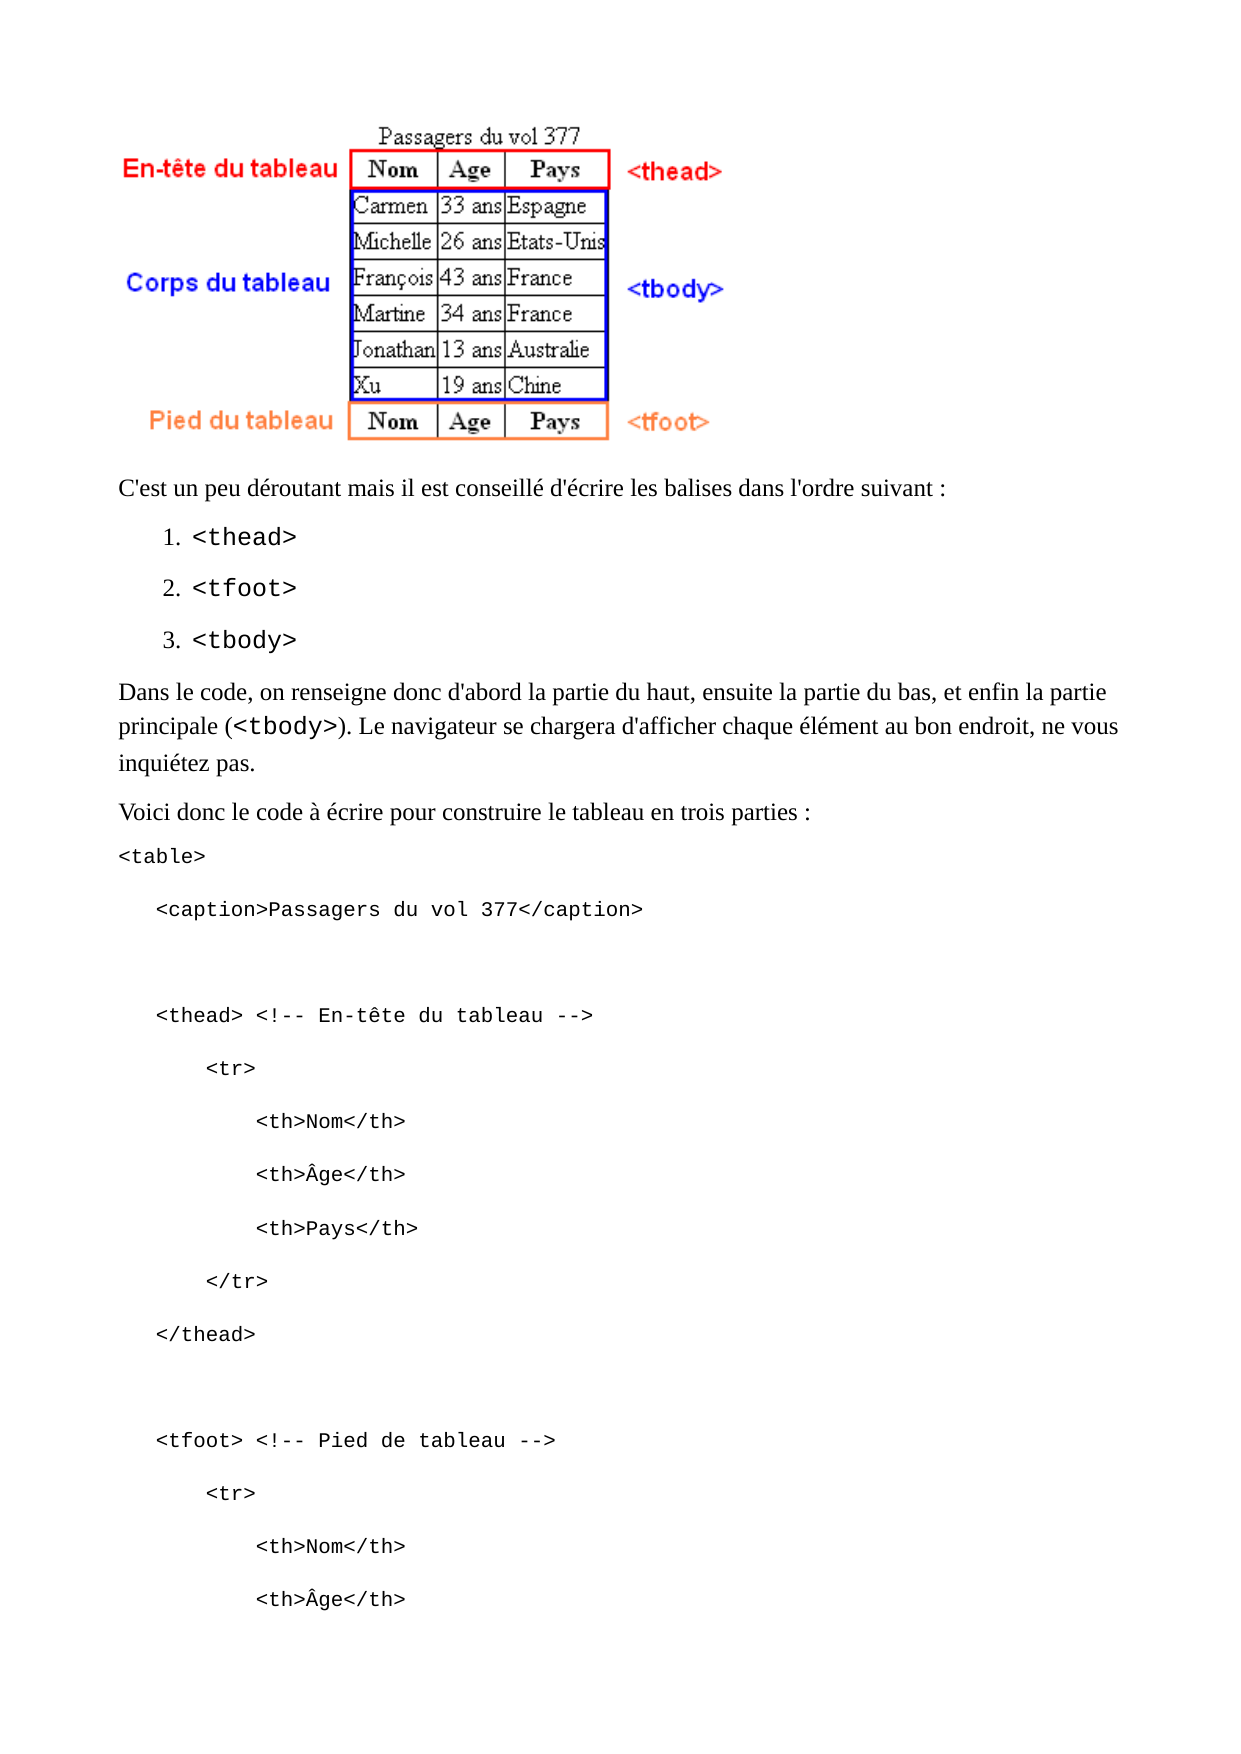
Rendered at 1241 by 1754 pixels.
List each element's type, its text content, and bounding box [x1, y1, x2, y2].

text <thead> <!-- En-tête du tableau --> [118, 1005, 1122, 1029]
text </tr> [118, 1271, 1122, 1294]
text <th>Âge</th> [118, 1589, 1122, 1613]
text <table> [118, 846, 1122, 869]
list <tfoot> [162, 573, 1122, 604]
list <thead> [162, 522, 1122, 553]
text <tr> [118, 1058, 1122, 1082]
text <th>Nom</th> [118, 1536, 1122, 1560]
list <tbody> [162, 625, 1122, 656]
text Voici donc le code à écrire pour construire le tableau en trois parties : [118, 797, 1122, 825]
text C'est un peu déroutant mais il est conseillé d'écrire les balises dans l'ordre suivant : [118, 473, 1122, 502]
picture [118, 118, 747, 453]
text <th>Âge</th> [118, 1164, 1122, 1188]
text <caption>Passagers du vol 377</caption> [118, 899, 1122, 922]
text <th>Nom</th> [118, 1111, 1122, 1135]
text Dans le code, on renseigne donc d'abord la partie du haut, ensuite la partie du bas, et enfin la partie principale (<tbody>). Le navigateur se chargera d'afficher chaque élément au bon endroit, ne vous inquiétez pas. [118, 677, 1122, 776]
text <tr> [118, 1483, 1122, 1507]
text </thead> [118, 1324, 1122, 1347]
text <th>Pays</th> [118, 1218, 1122, 1241]
text <tfoot> <!-- Pied de tableau --> [118, 1430, 1122, 1454]
